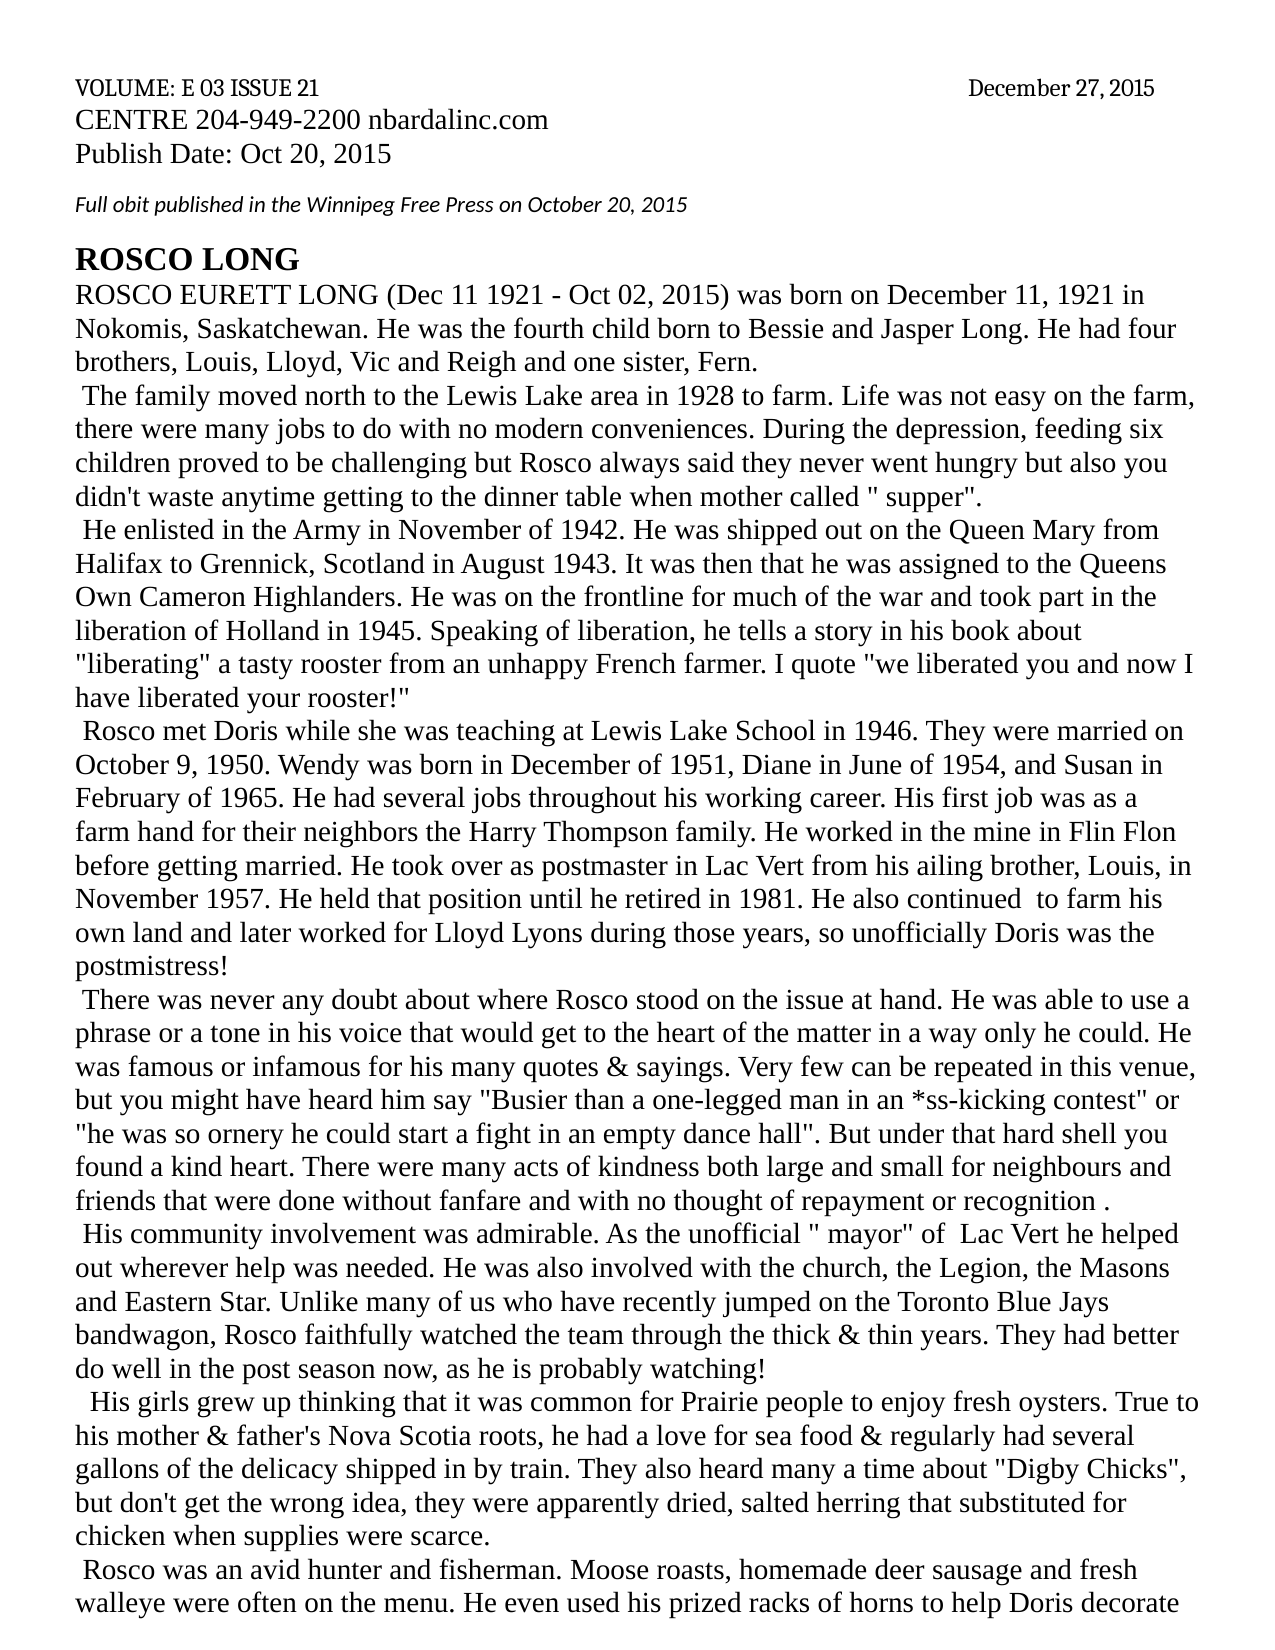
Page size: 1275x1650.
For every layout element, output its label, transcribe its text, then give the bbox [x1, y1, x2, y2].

text CENTRE 204-949-2200 nbardalinc.com Publish Date: Oct 20, 2015 [75, 102, 1200, 169]
text Rosco Long Rosco Eurett Long (Dec 11 1921 - Oct 02, 2015) was born on December 11, 1921 in Nokomis, Saskatchewan. He was the fourth child born to Bessie and Jasper Long. He had four brothers, Louis, Lloyd, Vic and Reigh and one sister, Fern. The family moved north to the Lewis Lake area in 1928 to farm. Life was not easy on the farm, there were many jobs to do with no modern conveniences. During the depression, feeding six children proved to be challenging but Rosco always said they never went hungry but also you didn't waste anytime getting to the dinner table when mother called " supper". He enlisted in the Army in November of 1942. He was shipped out on the Queen Mary from Halifax to Grennick, Scotland in August 1943. It was then that he was assigned to the Queens Own Cameron Highlanders. He was on the frontline for much of the war and took part in the liberation of Holland in 1945. Speaking of liberation, he tells a story in his book about "liberating" a tasty rooster from an unhappy French farmer. I quote "we liberated you and now I have liberated your rooster!" Rosco met Doris while she was teaching at Lewis Lake School in 1946. They were married on October 9, 1950. Wendy was born in December of 1951, Diane in June of 1954, and Susan in February of 1965. He had several jobs throughout his working career. His first job was as a farm hand for their neighbors the Harry Thompson family. He worked in the mine in Flin Flon before getting married. He took over as postmaster in Lac Vert from his ailing brother, Louis, in November 1957. He held that position until he retired in 1981. He also continued to farm his own land and later worked for Lloyd Lyons during those years, so unofficially Doris was the postmistress! There was never any doubt about where Rosco stood on the issue at hand. He was able to use a phrase or a tone in his voice that would get to the heart of the matter in a way only he could. He was famous or infamous for his many quotes & sayings. Very few can be repeated in this venue, but you might have heard him say "Busier than a one-legged man in an *ss-kicking contest" or "he was so ornery he could start a fight in an empty dance hall". But under that hard shell you found a kind heart. There were many acts of kindness both large and small for neighbours and friends that were done without fanfare and with no thought of repayment or recognition . His community involvement was admirable. As the unofficial " mayor" of Lac Vert he helped out wherever help was needed. He was also involved with the church, the Legion, the Masons and Eastern Star. Unlike many of us who have recently jumped on the Toronto Blue Jays bandwagon, Rosco faithfully watched the team through the thick & thin years. They had better do well in the post season now, as he is probably watching! His girls grew up thinking that it was common for Prairie people to enjoy fresh oysters. True to his mother & father's Nova Scotia roots, he had a love for sea food & regularly had several gallons of the delicacy shipped in by train. They also heard many a time about "Digby Chicks", but don't get the wrong idea, they were apparently dried, salted herring that substituted for chicken when supplies were scarce. Rosco was an avid hunter and fisherman. Moose roasts, homemade deer sausage and fresh walleye were often on the menu. He even used his prized racks of horns to help Doris decorate [75, 239, 1200, 1619]
text Full obit published in the Winnipeg Free Press on October 20, 2015 [75, 190, 1200, 218]
